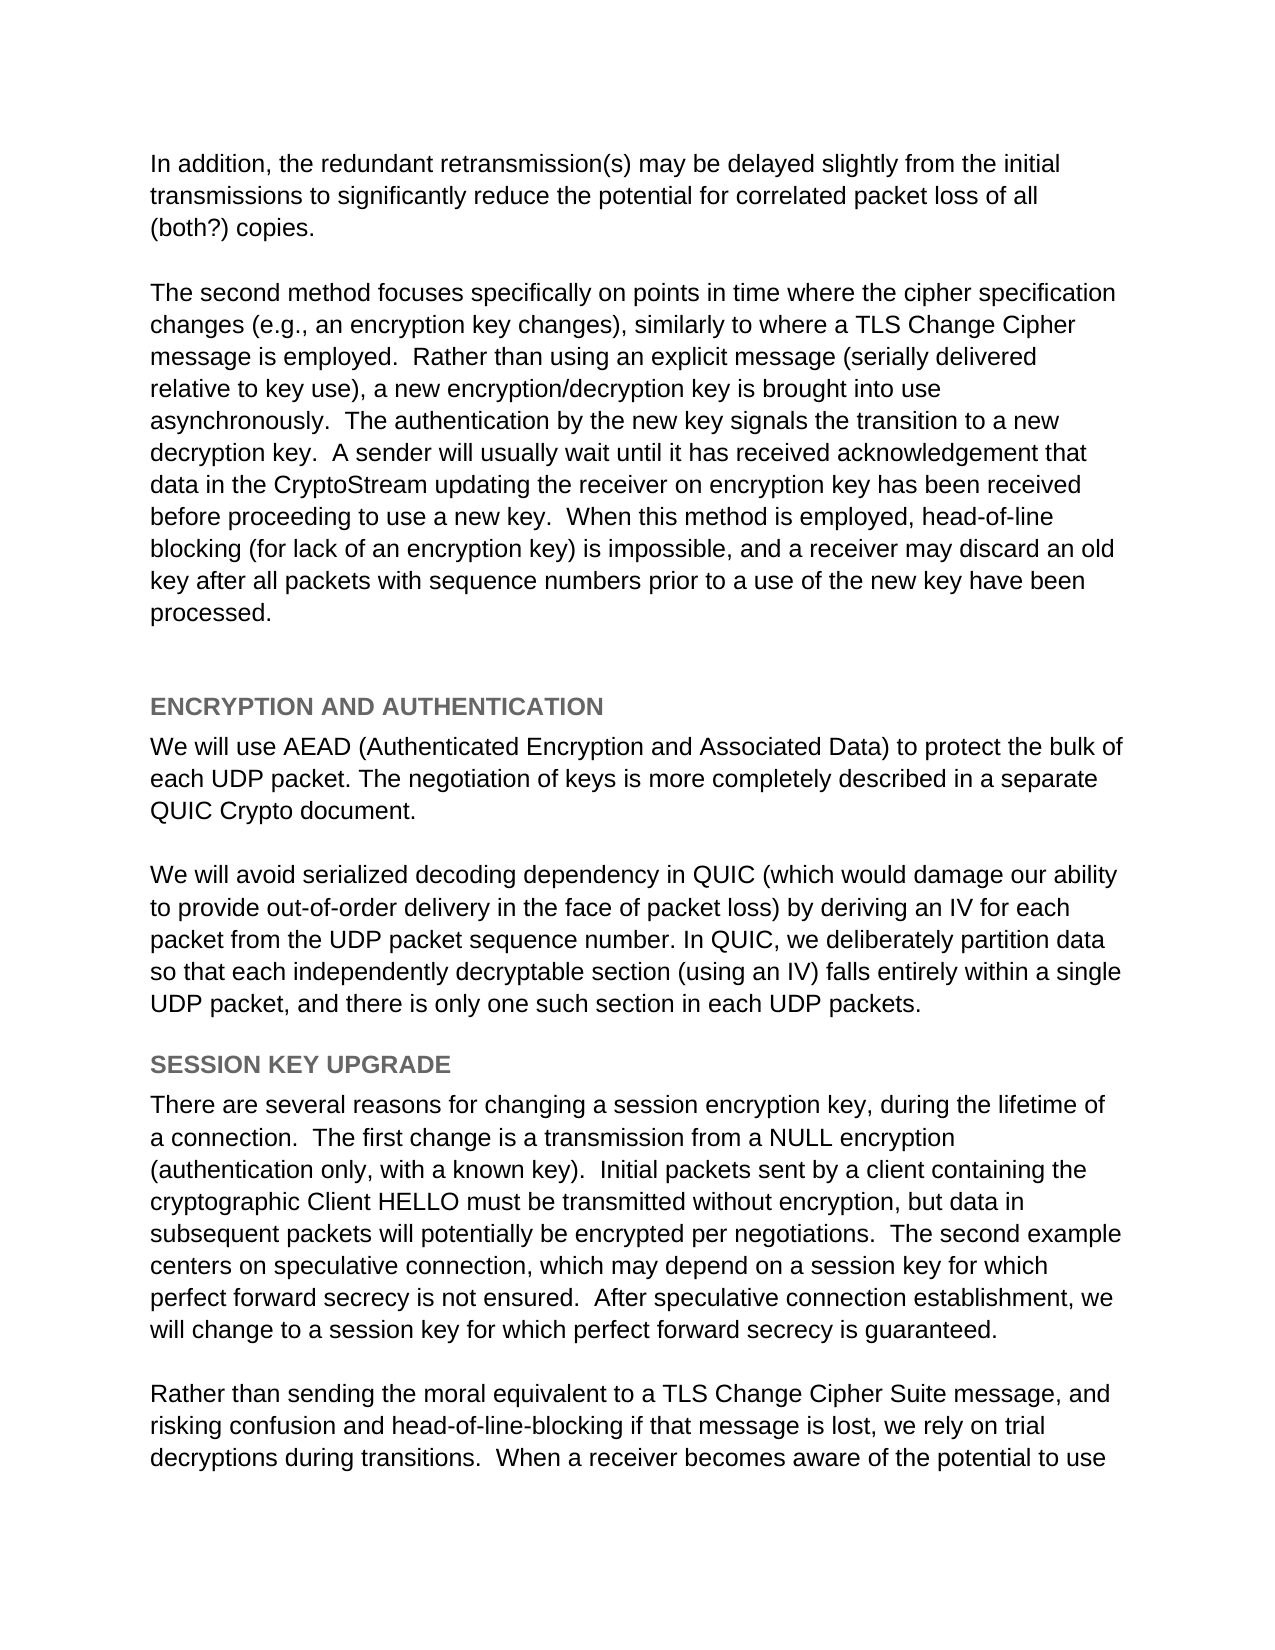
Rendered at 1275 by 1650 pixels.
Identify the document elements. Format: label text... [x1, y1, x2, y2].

text In addition, the redundant retransmission(s) may be delayed slightly from the initial transmissions to significantly reduce the potential for correlated packet loss of all (both?) copies. [150, 150, 1125, 242]
text Rather than sending the moral equivalent to a TLS Change Cipher Suite message, and risking confusion and head-of-line-blocking if that message is lost, we rely on trial decryptions during transitions. When a receiver becomes aware of the potential to use [150, 1380, 1125, 1472]
text We will use AEAD (Authenticated Encryption and Associated Data) to protect the bulk of each UDP packet. The negotiation of keys is more completely described in a separate QUIC Crypto document. [150, 733, 1125, 825]
subtitle ENCRYPTION AND AUTHENTICATION [150, 692, 1125, 720]
text We will avoid serialized decoding dependency in QUIC (which would damage our ability to provide out-of-order delivery in the face of packet loss) by deriving an IV for each packet from the UDP packet sequence number. In QUIC, we deliberately partition data so that each independently decryptable section (using an IV) falls entirely within a single UDP packet, and there is only one such section in each UDP packets. [150, 861, 1125, 1017]
text There are several reasons for changing a session encryption key, during the lifetime of a connection. The first change is a transmission from a NULL encryption (authentication only, with a known key). Initial packets sent by a client containing the cryptographic Client HELLO must be transmitted without encryption, but data in subsequent packets will potentially be encrypted per negotiations. The second example centers on speculative connection, which may depend on a session key for which perfect forward secrecy is not ensured. After speculative connection establishment, we will change to a session key for which perfect forward secrecy is guaranteed. [150, 1091, 1125, 1344]
subtitle SESSION KEY UPGRADE [150, 1051, 1125, 1079]
text The second method focuses specifically on points in time where the cipher specification changes (e.g., an encryption key changes), similarly to where a TLS Change Cipher message is employed. Rather than using an explicit message (serially delivered relative to key use), a new encryption/decryption key is brought into use asynchronously. The authentication by the new key signals the transition to a new decryption key. A sender will usually wait until it has received acknowledgement that data in the CryptoStream updating the receiver on encryption key has been received before proceeding to use a new key. When this method is employed, head-of-line blocking (for lack of an encryption key) is impossible, and a receiver may discard an old key after all packets with sequence numbers prior to a use of the new key have been processed. [150, 278, 1125, 627]
